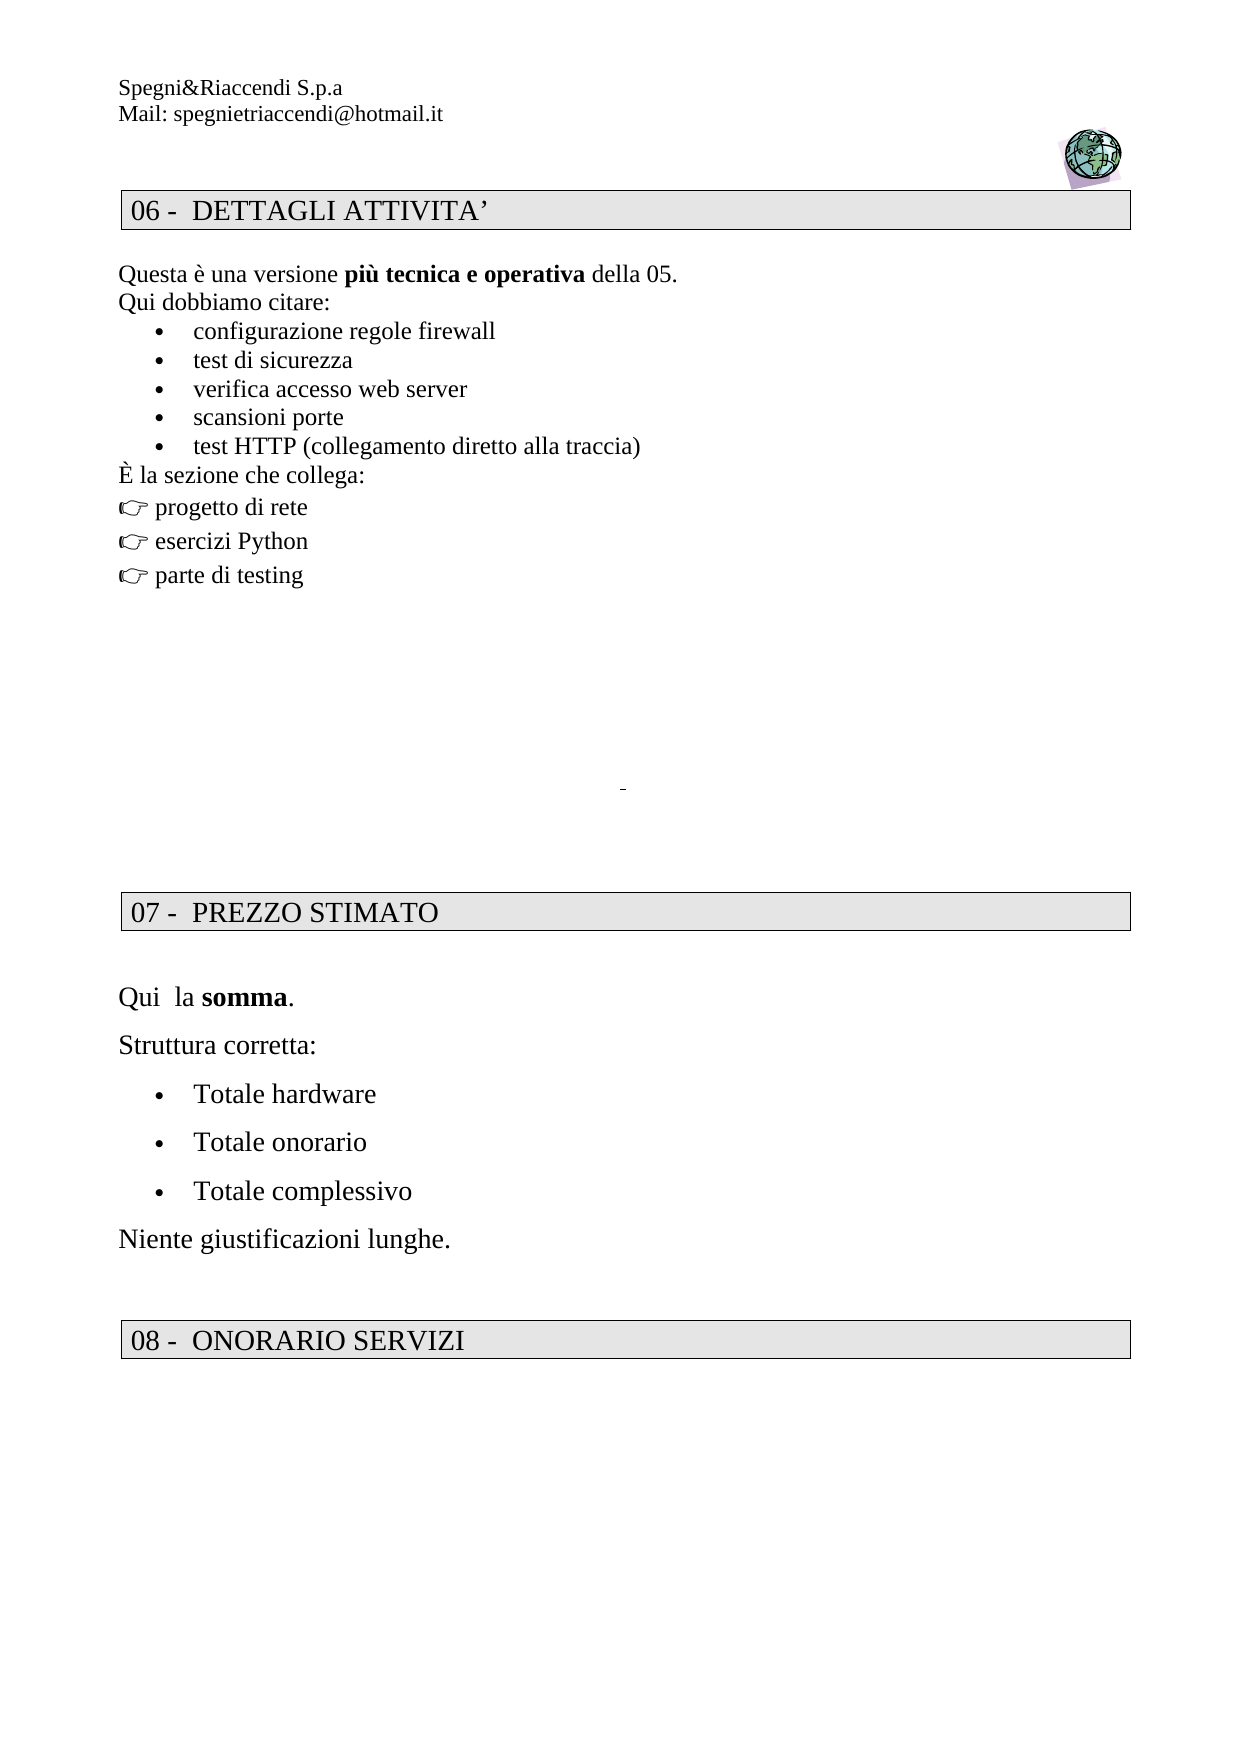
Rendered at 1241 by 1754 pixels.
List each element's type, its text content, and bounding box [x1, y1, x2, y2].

list verifica accesso web server [156, 374, 1122, 402]
list scansioni porte [156, 402, 1122, 431]
text Qui dobbiamo citare: [118, 287, 1122, 316]
list test HTTP (collegamento diretto alla traccia) [156, 431, 1122, 460]
text Niente giustificazioni lunghe. [118, 1223, 1122, 1255]
text Qui la somma. [118, 980, 1122, 1012]
subtitle 08 - ONORARIO SERVIZI [122, 1321, 1130, 1358]
text Struttura corretta: [118, 1028, 1122, 1061]
list configurazione regole firewall [156, 316, 1122, 345]
list Totale onorario [156, 1126, 1122, 1158]
list Totale hardware [156, 1077, 1122, 1109]
list test di sicurezza [156, 345, 1122, 374]
text È la sezione che collega: 👉 progetto di rete 👉 esercizi Python 👉 parte di testing [118, 460, 1122, 591]
text Questa è una versione più tecnica e operativa della 05. [118, 259, 1122, 287]
subtitle 06 - DETTAGLI ATTIVITA’ [122, 191, 1130, 229]
subtitle 07 - PREZZO STIMATO [122, 893, 1130, 930]
list Totale complessivo [156, 1174, 1122, 1206]
